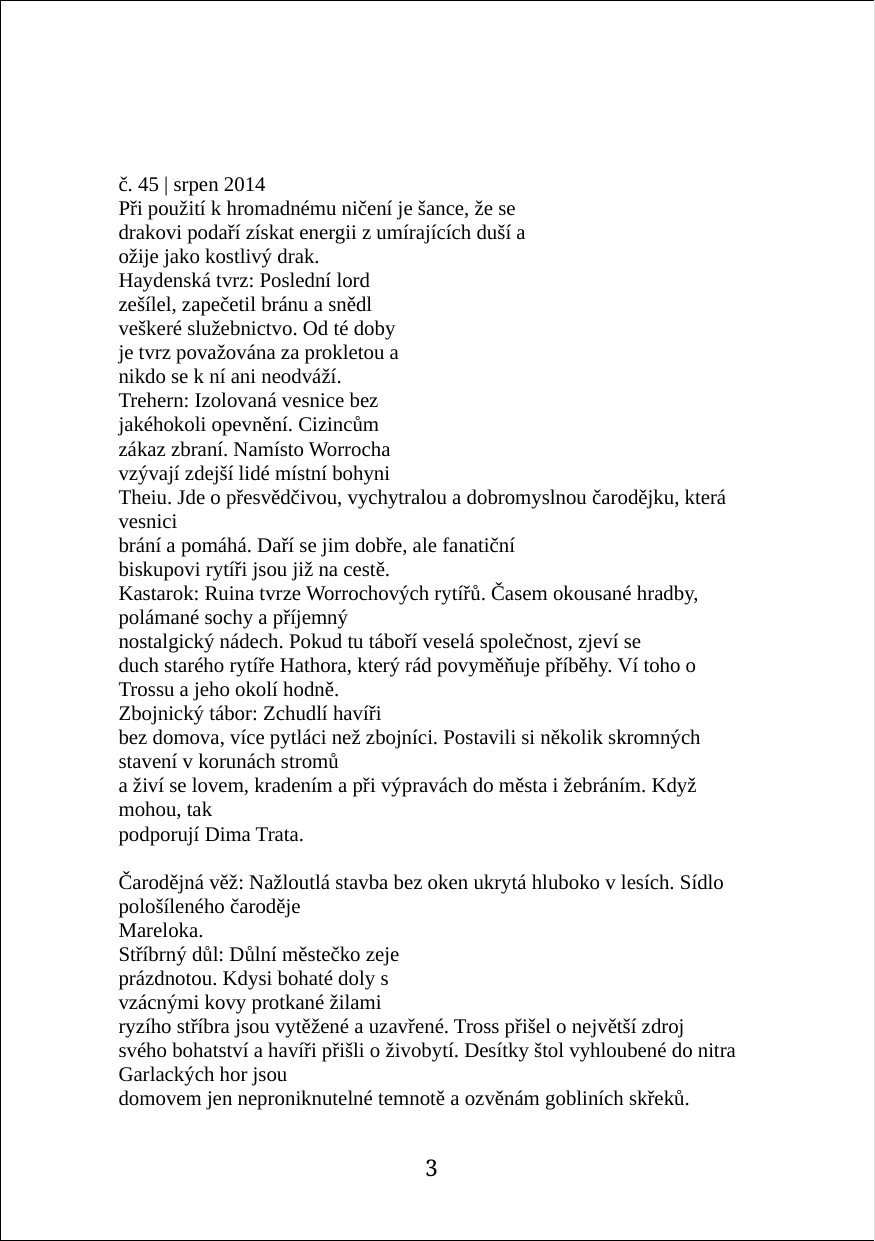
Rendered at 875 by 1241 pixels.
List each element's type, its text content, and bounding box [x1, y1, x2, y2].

text č. 45 | srpen 2014 Při použití k hromadnému ničení je šance, že se drakovi podaří získat energii z umírajících duší a ožije jako kostlivý drak. Haydenská tvrz: Poslední lord zešílel, zapečetil bránu a snědl veškeré služebnictvo. Od té doby je tvrz považována za prokletou a nikdo se k ní ani neodváží. Trehern: Izolovaná vesnice bez jakéhokoli opevnění. Cizincům zákaz zbraní. Namísto Worrocha vzývají zdejší lidé místní bohyni Theiu. Jde o přesvědčivou, vychytralou a dobromyslnou čarodějku, která vesnici brání a pomáhá. Daří se jim dobře, ale fanatiční biskupovi rytíři jsou již na cestě. Kastarok: Ruina tvrze Worrochových rytířů. Časem okousané hradby, polámané sochy a příjemný nostalgický nádech. Pokud tu táboří veselá společnost, zjeví se duch starého rytíře Hathora, který rád povyměňuje příběhy. Ví toho o Trossu a jeho okolí hodně. Zbojnický tábor: Zchudlí havíři bez domova, více pytláci než zbojníci. Postavili si několik skromných stavení v korunách stromů a živí se lovem, kradením a při výpravách do města i žebráním. Když mohou, tak podporují Dima Trata. Čarodějná věž: Nažloutlá stavba bez oken ukrytá hluboko v lesích. Sídlo pološíleného čaroděje Mareloka. Stříbrný důl: Důlní městečko zeje prázdnotou. Kdysi bohaté doly s vzácnými kovy protkané žilami ryzího stříbra jsou vytěžené a uzavřené. Tross přišel o největší zdroj svého bohatství a havíři přišli o živobytí. Desítky štol vyhloubené do nitra Garlackých hor jsou domovem jen neproniknutelné temnotě a ozvěnám gobliních skřeků. [118, 172, 756, 1110]
